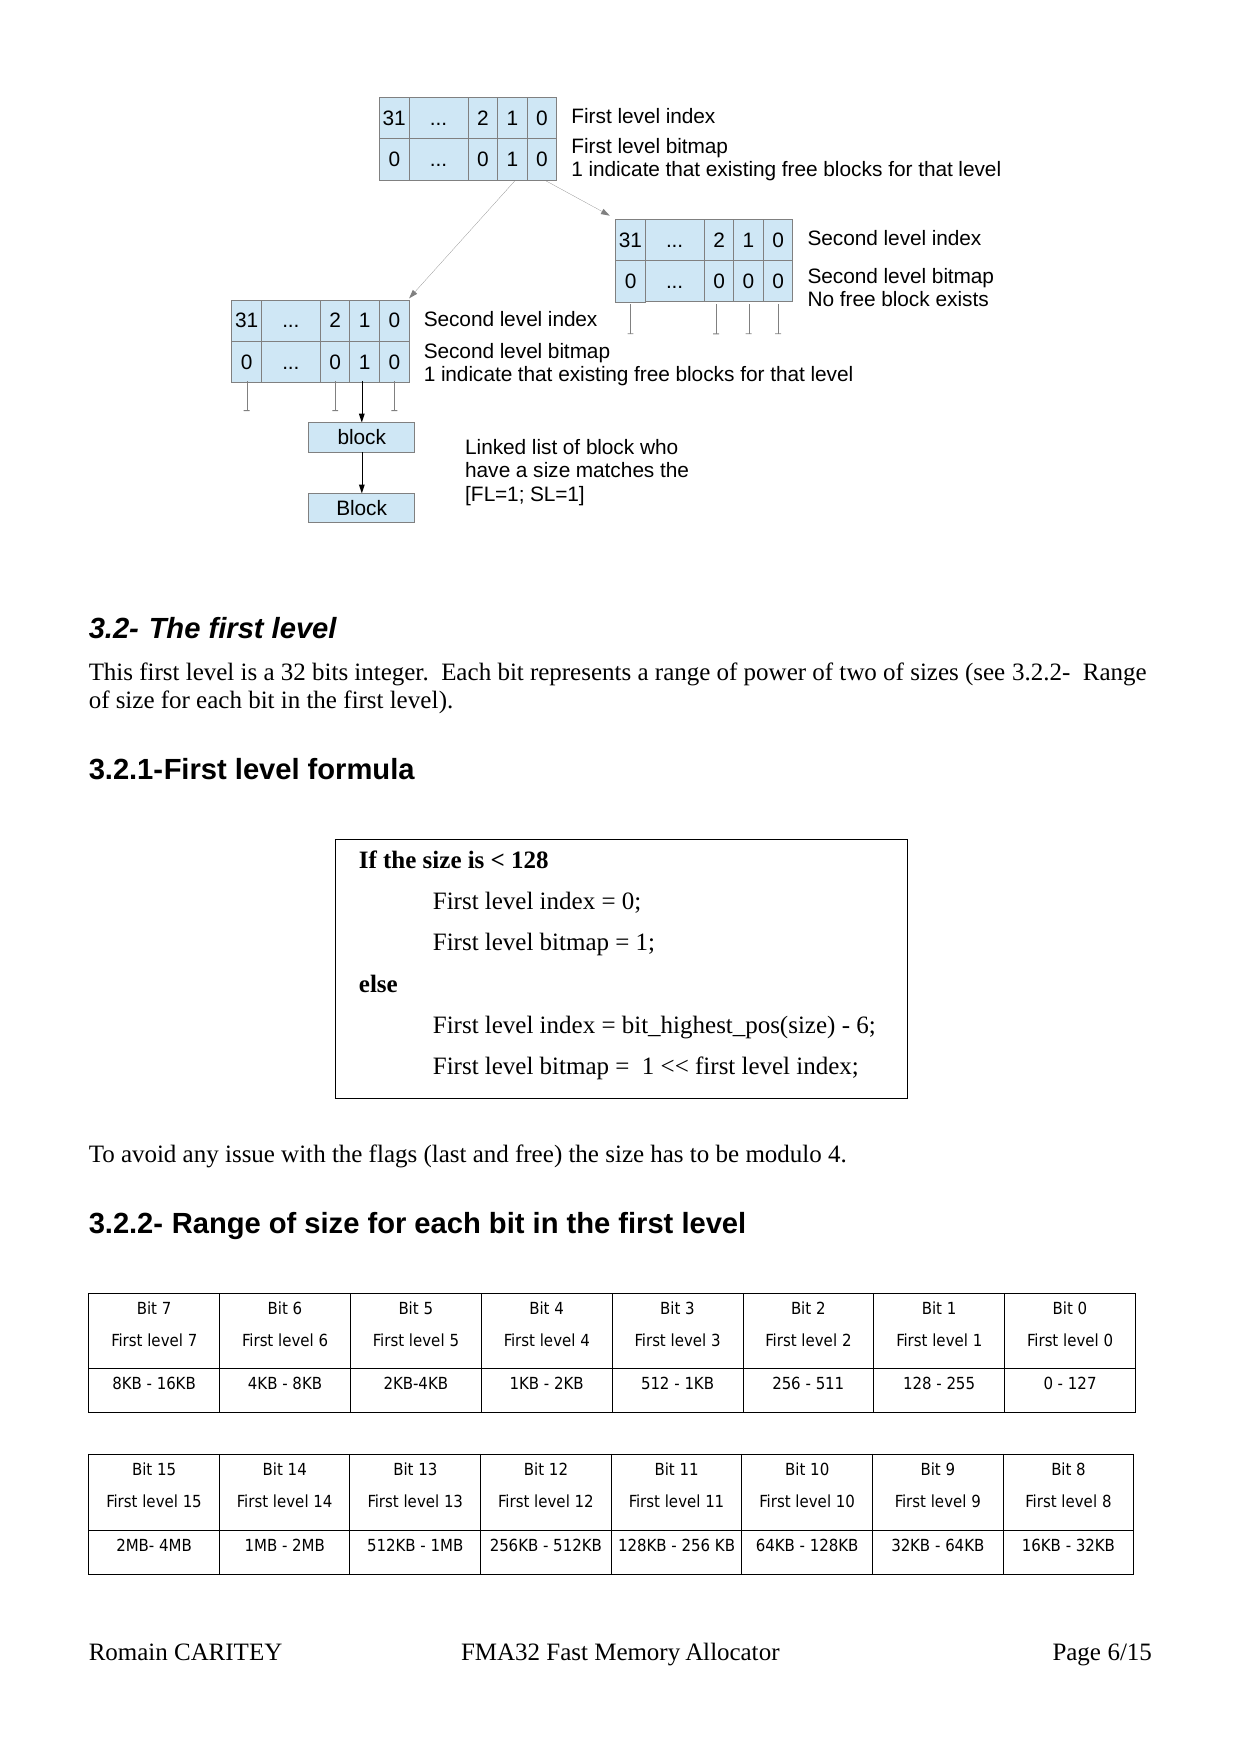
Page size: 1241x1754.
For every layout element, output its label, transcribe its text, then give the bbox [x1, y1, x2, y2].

table_header Bit 1 First level 1 [874, 1294, 1004, 1368]
table_cell 256KB - 512KB [481, 1531, 611, 1573]
table_header Bit 5 First level 5 [351, 1294, 481, 1368]
subtitle The first level [88, 611, 1152, 644]
table_header Bit 4 First level 4 [482, 1294, 612, 1368]
table_cell 0 - 127 [1005, 1369, 1135, 1412]
table_cell 1MB - 2MB [220, 1531, 349, 1573]
table_header Bit 3 First level 3 [613, 1294, 743, 1368]
table_cell 64KB - 128KB [742, 1531, 872, 1573]
table_header Bit 6 First level 6 [220, 1294, 350, 1368]
table_cell 512KB - 1MB [350, 1531, 480, 1573]
table_header Bit 7 First level 7 [89, 1294, 219, 1368]
table_cell 1KB - 2KB [482, 1369, 612, 1412]
table_cell 4KB - 8KB [220, 1369, 350, 1412]
table_header Bit 15 First level 15 [89, 1455, 219, 1529]
table_cell 32KB - 64KB [873, 1531, 1003, 1573]
table_cell 128KB - 256 KB [612, 1531, 741, 1573]
table_header Bit 9 First level 9 [873, 1455, 1003, 1529]
subtitle First level formula [88, 752, 1152, 785]
table_header Bit 8 First level 8 [1004, 1455, 1133, 1529]
table_header Bit 14 First level 14 [220, 1455, 349, 1529]
table_header If the size is < 128 First level index = 0; First level bitmap = 1; else First level index = bit_highest_pos(size) - 6; First level bitmap = 1 << first level index; [336, 840, 907, 1098]
table_cell 256 - 511 [744, 1369, 873, 1412]
table_cell 128 - 255 [874, 1369, 1004, 1412]
table_cell 2KB-4KB [351, 1369, 481, 1412]
table_header Bit 0 First level 0 [1005, 1294, 1135, 1368]
table_header Bit 10 First level 10 [742, 1455, 872, 1529]
table_cell 512 - 1KB [613, 1369, 743, 1412]
table_header Bit 13 First level 13 [350, 1455, 480, 1529]
table_header Bit 11 First level 11 [612, 1455, 741, 1529]
text This first level is a 32 bits integer. Each bit represents a range of power of two of sizes (see 3.2.2 Range of size for each bit in the first level). [88, 657, 1152, 714]
text To avoid any issue with the flags (last and free) the size has to be modulo 4. [88, 1139, 1152, 1168]
table_header Bit 12 First level 12 [481, 1455, 611, 1529]
subtitle Range of size for each bit in the first level [88, 1206, 1152, 1239]
table_cell 16KB - 32KB [1004, 1531, 1133, 1573]
table_cell 8KB - 16KB [89, 1369, 219, 1412]
table_header Bit 2 First level 2 [744, 1294, 873, 1368]
table_cell 2MB- 4MB [89, 1531, 219, 1573]
